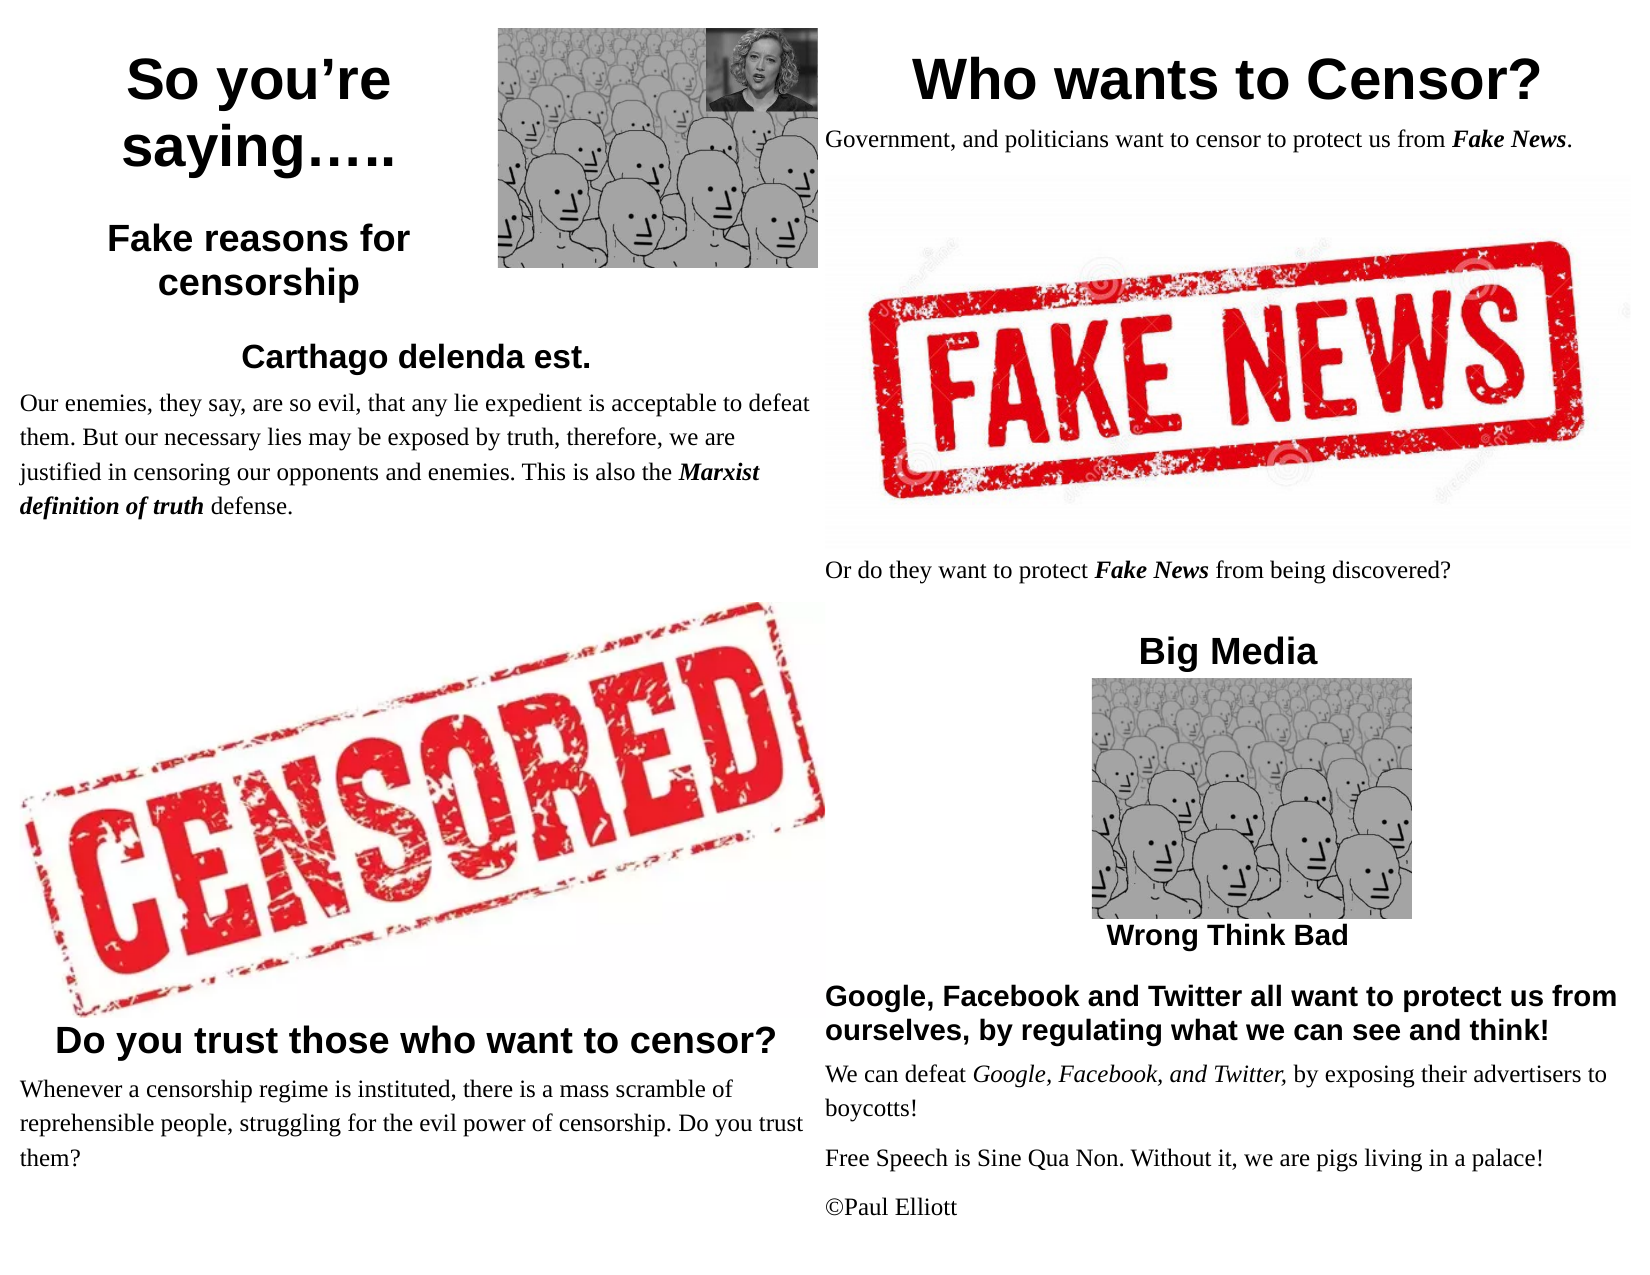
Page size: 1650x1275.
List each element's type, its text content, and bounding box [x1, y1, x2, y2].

text Or do they want to protect Fake News from being discovered? [825, 550, 1631, 584]
text Whenever a censorship regime is instituted, there is a mass scramble of reprehensible people, struggling for the evil power of censorship. Do you trust them? [19, 1074, 825, 1171]
picture [825, 173, 1631, 550]
picture [1091, 678, 1412, 919]
subtitle Do you trust those who want to censor? [19, 1018, 825, 1061]
subtitle Big Media [826, 629, 1631, 673]
text Government, and politicians want to censor to protect us from Fake News. [825, 124, 1631, 153]
title [818, 44, 825, 179]
text Our enemies, they say, are so evil, that any lie expedient is acceptable to defeat them. But our necessary lies may be exposed by truth, therefore, we are justified in censoring our opponents and enemies. This is also the Marxist definition of truth defense. [19, 388, 825, 520]
title Who wants to Censor? [825, 44, 1631, 112]
subtitle Fake reasons for censorship [19, 216, 825, 303]
picture [497, 28, 818, 268]
text ©Paul Elliott [825, 1192, 1631, 1220]
subtitle Carthago delenda est. [19, 337, 825, 375]
subtitle [19, 565, 825, 602]
picture [19, 602, 826, 1018]
subtitle Google, Facebook and Twitter all want to protect us from ourselves, by regulating what we can see and think! [825, 979, 1631, 1047]
title So you’re saying….. [19, 44, 497, 179]
subtitle Wrong Think Bad [826, 700, 1631, 952]
text We can defeat Google, Facebook, and Twitter, by exposing their advertisers to boycotts! [825, 1059, 1631, 1122]
text Free Speech is Sine Qua Non. Without it, we are pigs living in a palace! [825, 1143, 1631, 1171]
